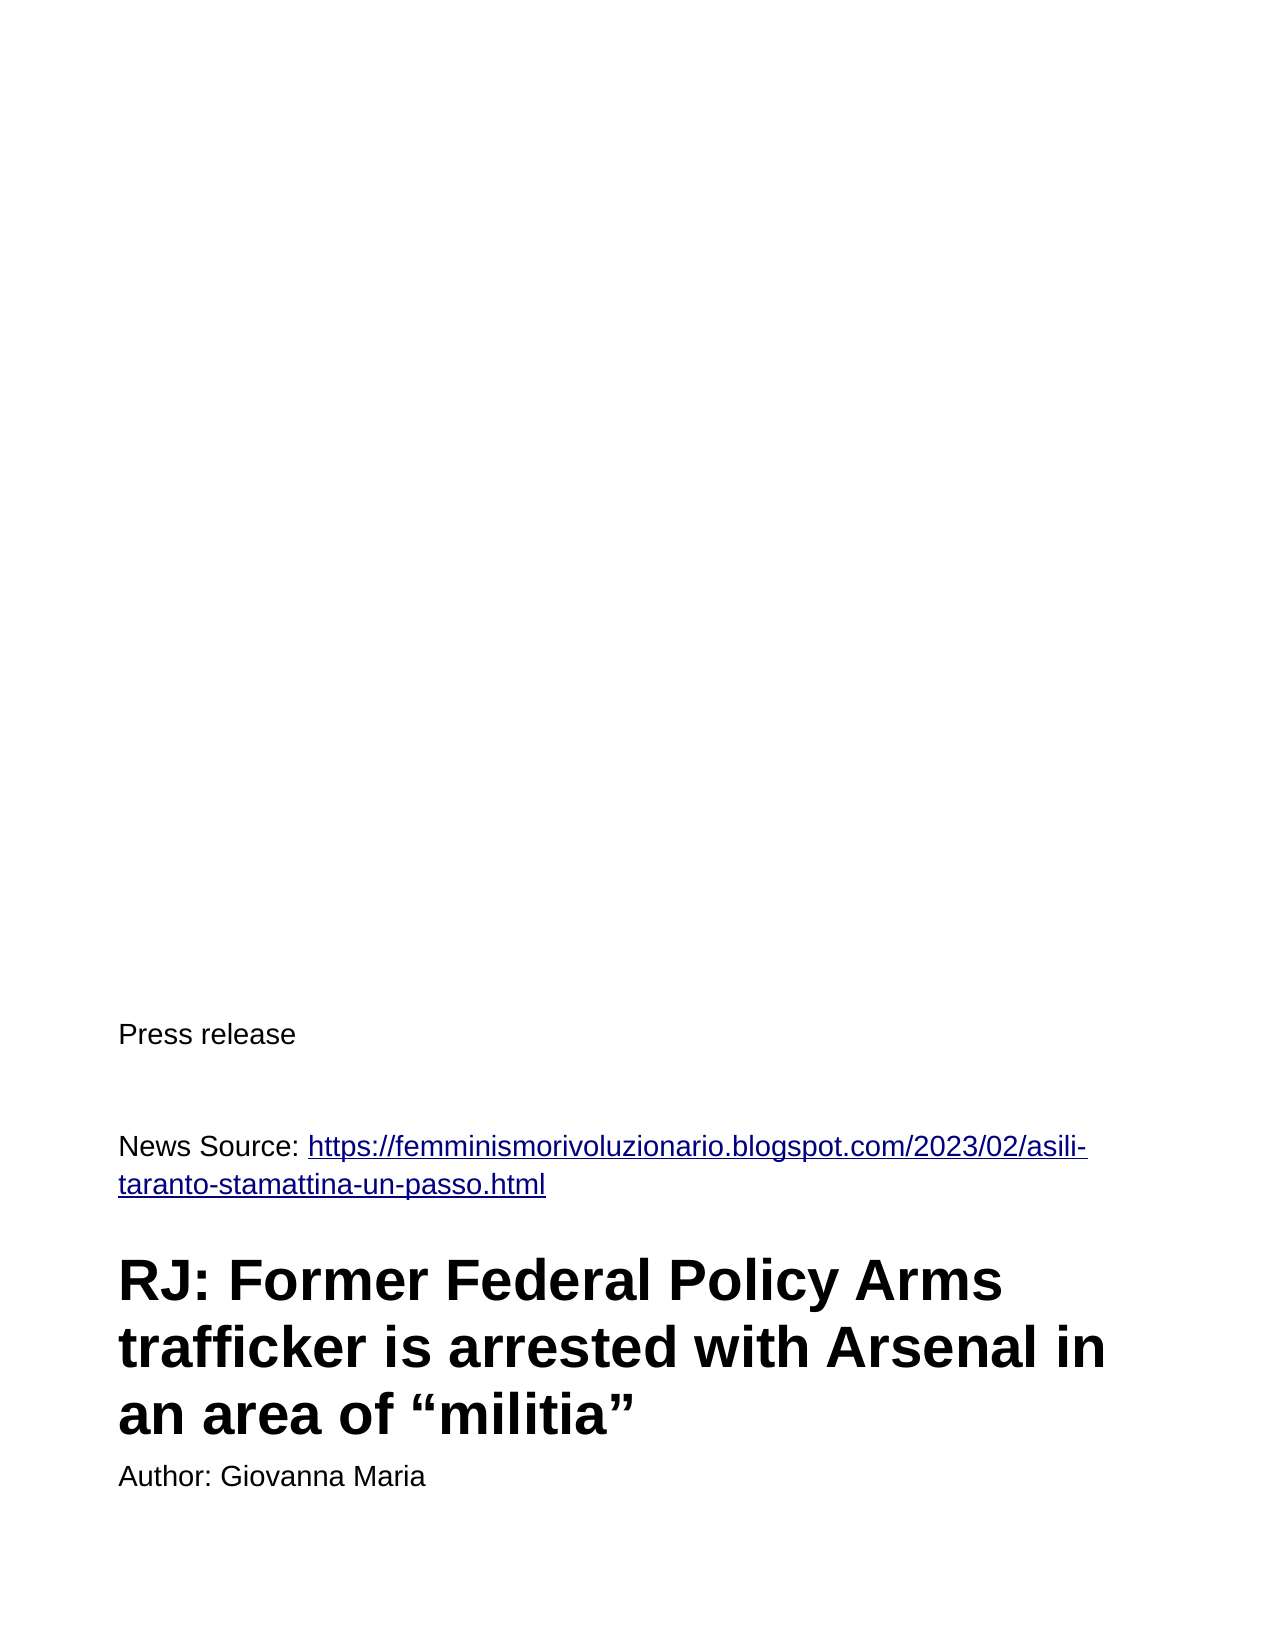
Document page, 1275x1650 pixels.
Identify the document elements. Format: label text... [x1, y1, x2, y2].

text Press release [118, 118, 1157, 1051]
subtitle RJ: Former Federal Policy Arms trafficker is arrested with Arsenal in an area of “militia” [118, 1245, 1157, 1447]
text Author: Giovanna Maria [118, 1459, 1157, 1493]
text News Source: https://femminismorivoluzionario.blogspot.com/2023/02/asili-taranto-stamattina-un-passo.html [118, 1129, 1157, 1201]
